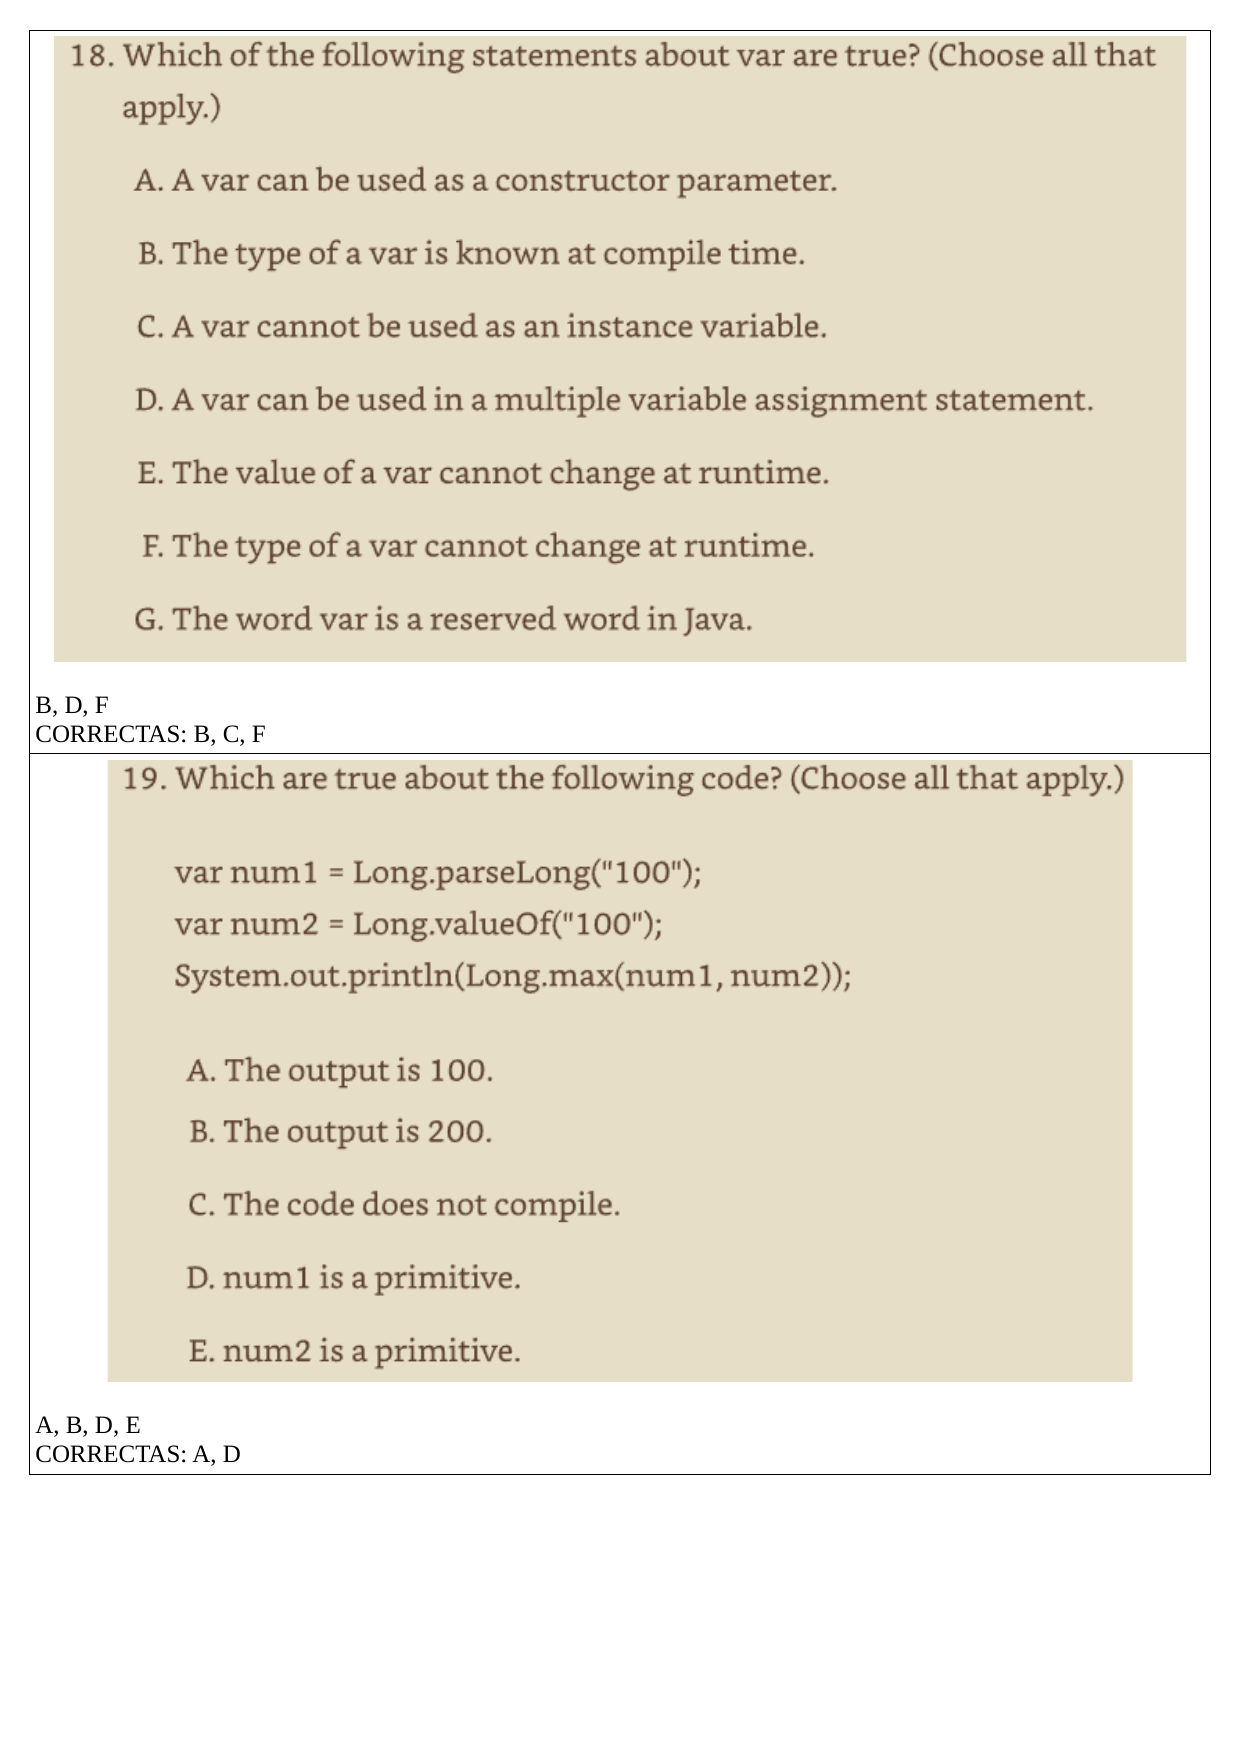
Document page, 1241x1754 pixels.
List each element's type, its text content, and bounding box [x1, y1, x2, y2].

table_cell A, B, D, E CORRECTAS: A, D [30, 754, 1210, 1474]
picture [107, 760, 1133, 1382]
picture [53, 36, 1187, 662]
table_cell B, D, F CORRECTAS: B, C, F [30, 31, 1210, 753]
